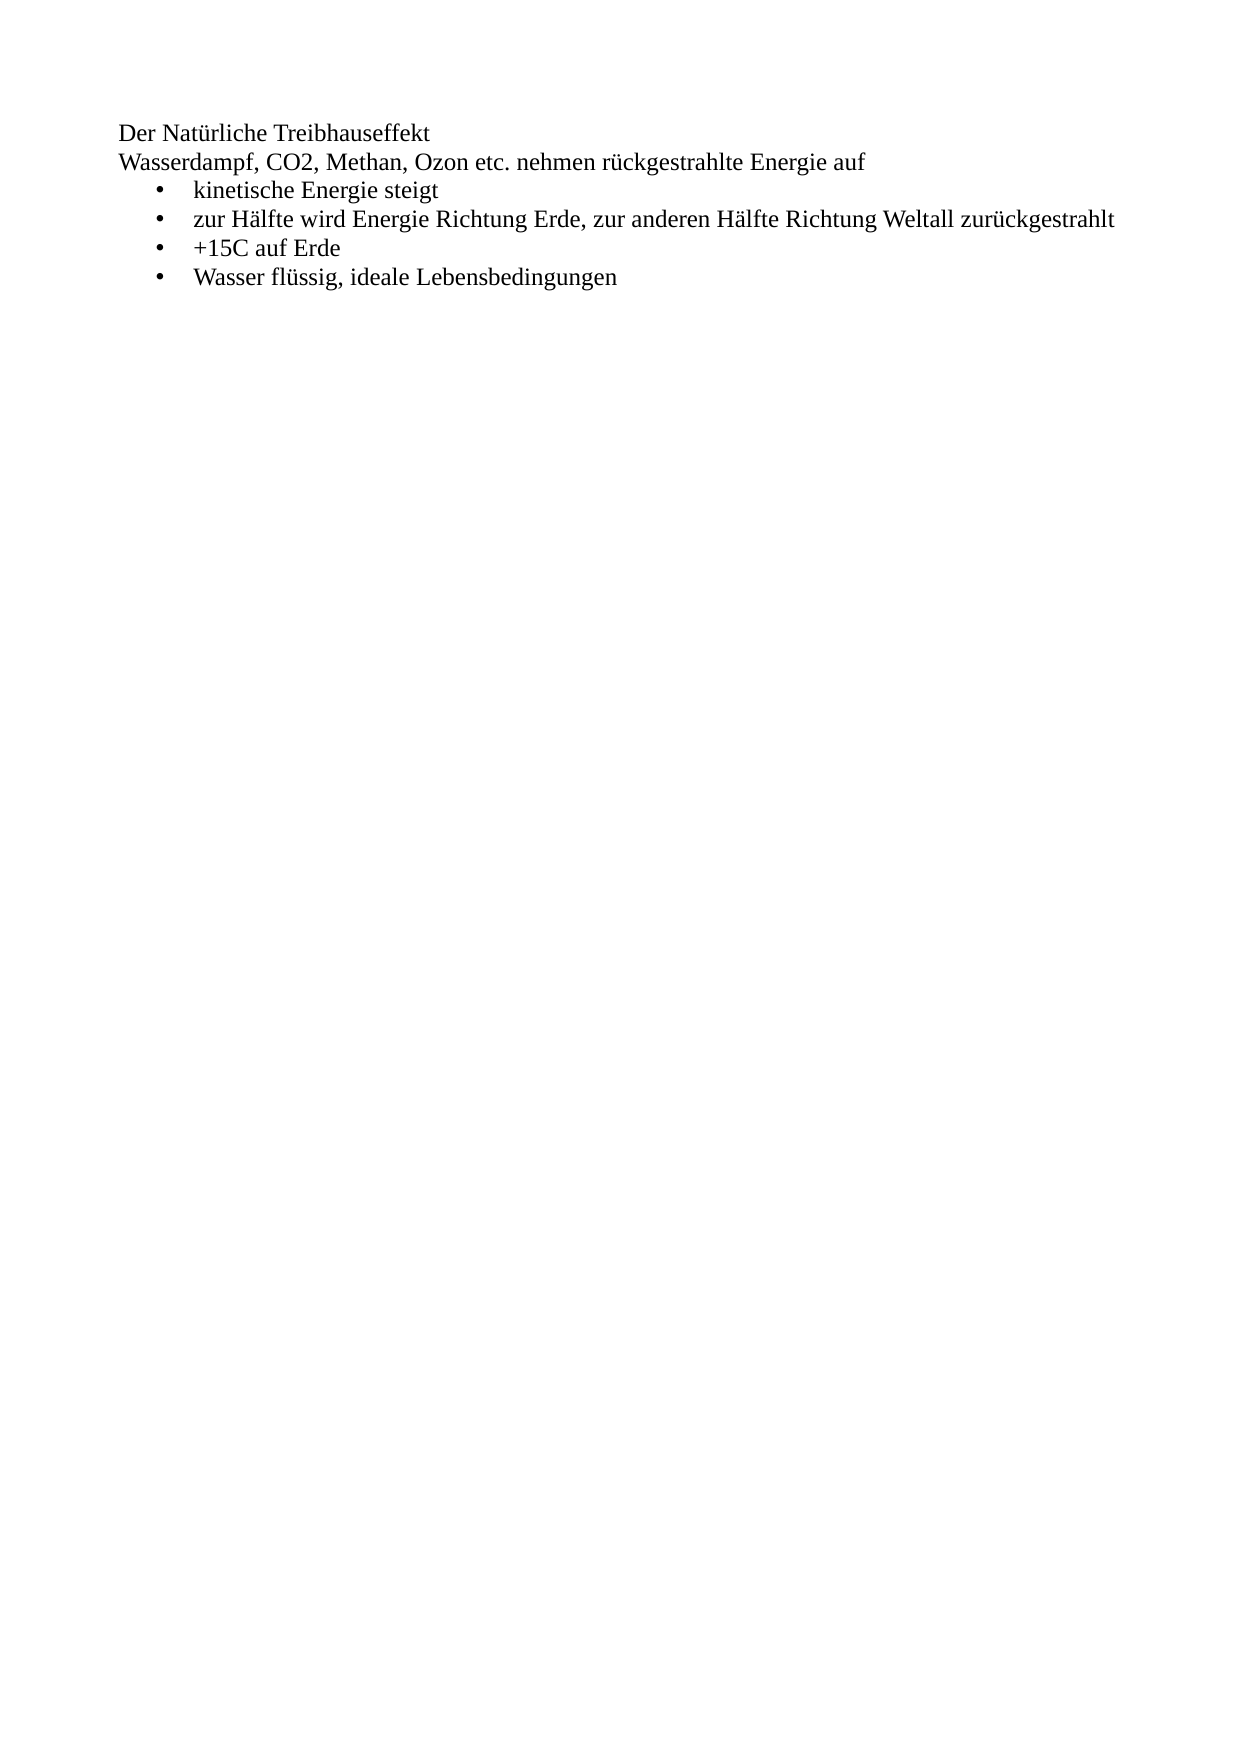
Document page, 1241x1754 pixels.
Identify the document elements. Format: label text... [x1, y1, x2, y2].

text Der Natürliche Treibhauseffekt [118, 118, 1122, 147]
list Wasser flüssig, ideale Lebensbedingungen [156, 262, 1122, 291]
text Wasserdampf, CO2, Methan, Ozon etc. nehmen rückgestrahlte Energie auf [118, 147, 1122, 176]
list +15C auf Erde [156, 233, 1122, 262]
list kinetische Energie steigt [156, 176, 1122, 204]
list zur Hälfte wird Energie Richtung Erde, zur anderen Hälfte Richtung Weltall zurückgestrahlt [156, 204, 1122, 233]
